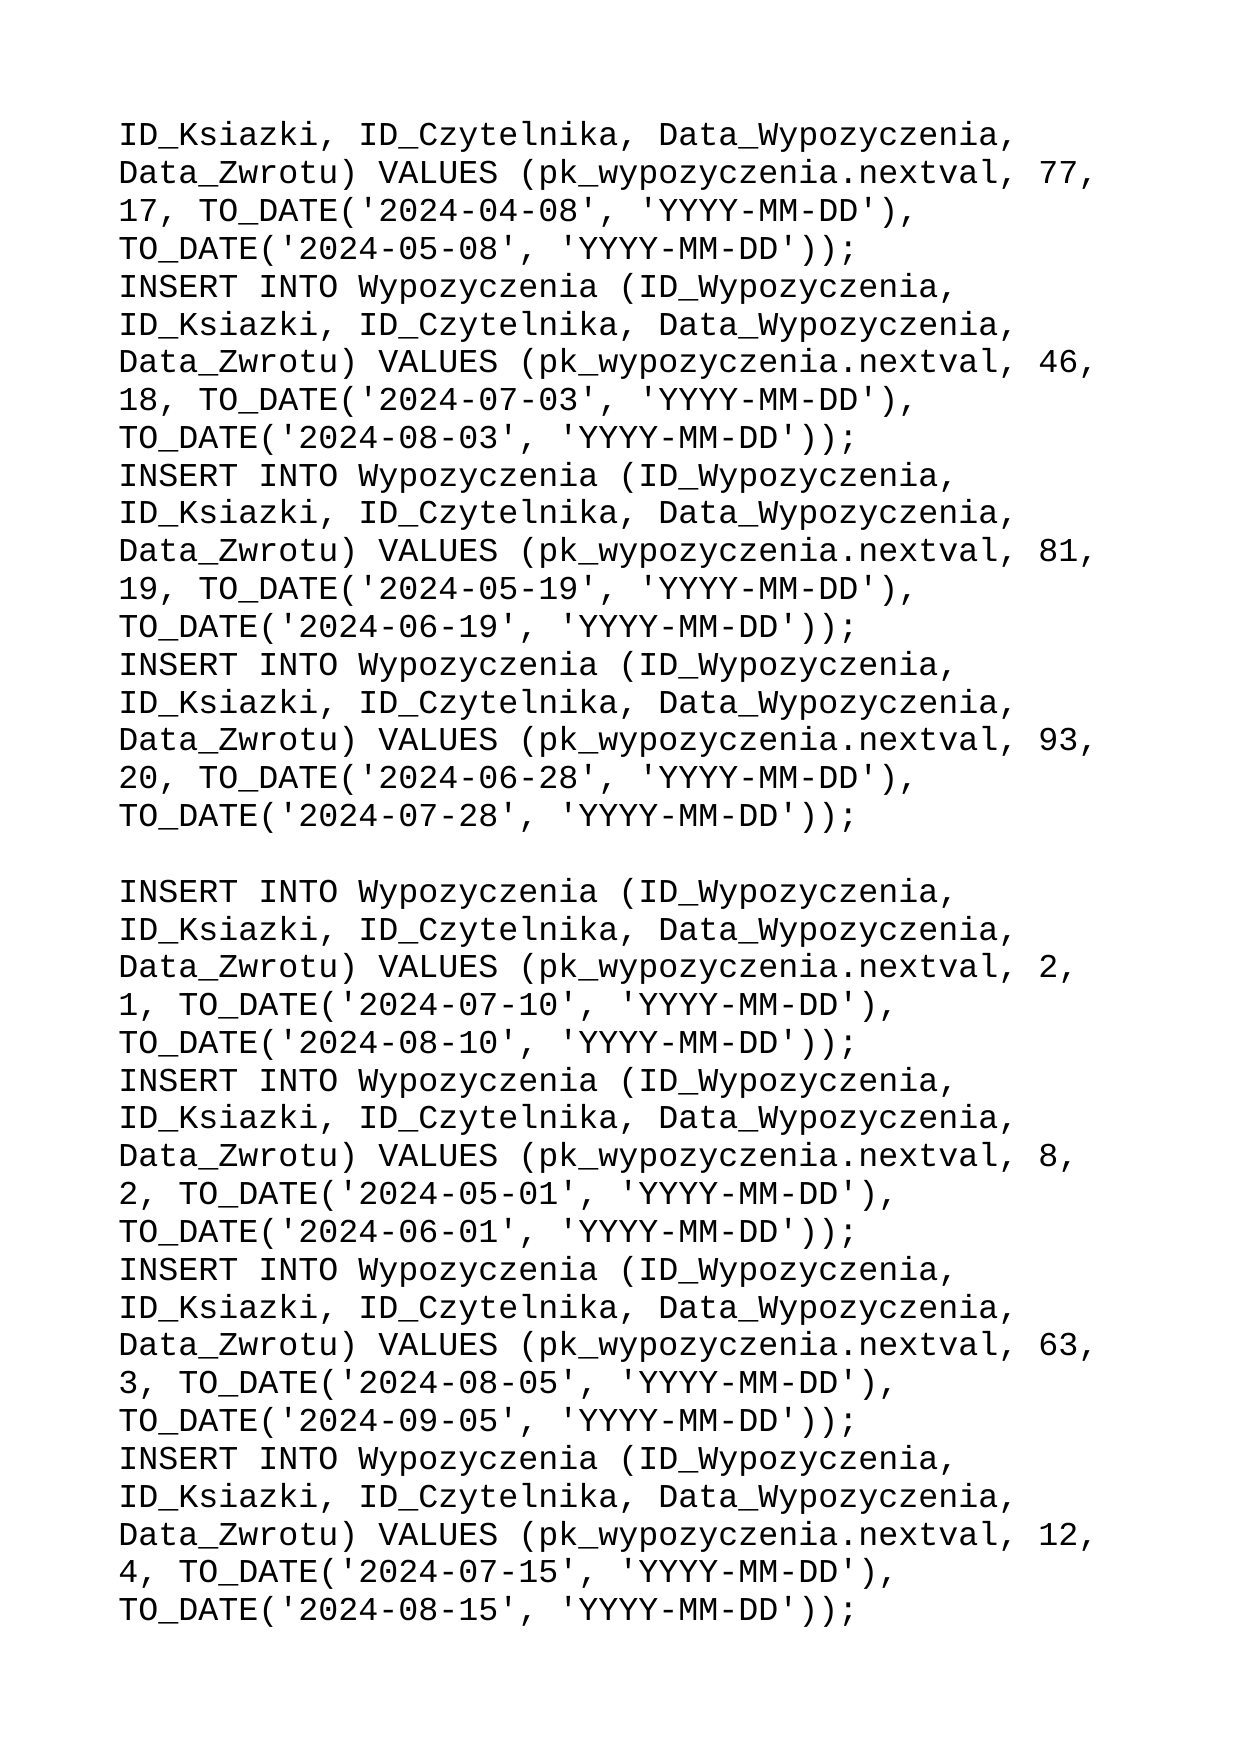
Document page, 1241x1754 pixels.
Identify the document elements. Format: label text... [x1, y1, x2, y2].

text INSERT INTO Wypozyczenia (ID_Wypozyczenia, ID_Ksiazki, ID_Czytelnika, Data_Wypozyczenia, Data_Zwrotu) VALUES (pk_wypozyczenia.nextval, 81, 19, TO_DATE('2024-05-19', 'YYYY-MM-DD'), TO_DATE('2024-06-19', 'YYYY-MM-DD')); [118, 458, 1122, 647]
text INSERT INTO Wypozyczenia (ID_Wypozyczenia, ID_Ksiazki, ID_Czytelnika, Data_Wypozyczenia, Data_Zwrotu) VALUES (pk_wypozyczenia.nextval, 46, 18, TO_DATE('2024-07-03', 'YYYY-MM-DD'), TO_DATE('2024-08-03', 'YYYY-MM-DD')); [118, 269, 1122, 458]
text INSERT INTO Wypozyczenia (ID_Wypozyczenia, ID_Ksiazki, ID_Czytelnika, Data_Wypozyczenia, Data_Zwrotu) VALUES (pk_wypozyczenia.nextval, 93, 20, TO_DATE('2024-06-28', 'YYYY-MM-DD'), TO_DATE('2024-07-28', 'YYYY-MM-DD')); [118, 647, 1122, 837]
text INSERT INTO Wypozyczenia (ID_Wypozyczenia, ID_Ksiazki, ID_Czytelnika, Data_Wypozyczenia, Data_Zwrotu) VALUES (pk_wypozyczenia.nextval, 8, 2, TO_DATE('2024-05-01', 'YYYY-MM-DD'), TO_DATE('2024-06-01', 'YYYY-MM-DD')); [118, 1063, 1122, 1252]
text INSERT INTO Wypozyczenia (ID_Wypozyczenia, ID_Ksiazki, ID_Czytelnika, Data_Wypozyczenia, Data_Zwrotu) VALUES (pk_wypozyczenia.nextval, 12, 4, TO_DATE('2024-07-15', 'YYYY-MM-DD'), TO_DATE('2024-08-15', 'YYYY-MM-DD')); [118, 1442, 1122, 1631]
text INSERT INTO Wypozyczenia (ID_Wypozyczenia, ID_Ksiazki, ID_Czytelnika, Data_Wypozyczenia, Data_Zwrotu) VALUES (pk_wypozyczenia.nextval, 2, 1, TO_DATE('2024-07-10', 'YYYY-MM-DD'), TO_DATE('2024-08-10', 'YYYY-MM-DD')); [118, 874, 1122, 1063]
text INSERT INTO Wypozyczenia (ID_Wypozyczenia, ID_Ksiazki, ID_Czytelnika, Data_Wypozyczenia, Data_Zwrotu) VALUES (pk_wypozyczenia.nextval, 63, 3, TO_DATE('2024-08-05', 'YYYY-MM-DD'), TO_DATE('2024-09-05', 'YYYY-MM-DD')); [118, 1252, 1122, 1442]
text ID_Ksiazki, ID_Czytelnika, Data_Wypozyczenia, Data_Zwrotu) VALUES (pk_wypozyczenia.nextval, 77, 17, TO_DATE('2024-04-08', 'YYYY-MM-DD'), TO_DATE('2024-05-08', 'YYYY-MM-DD')); [118, 118, 1122, 269]
